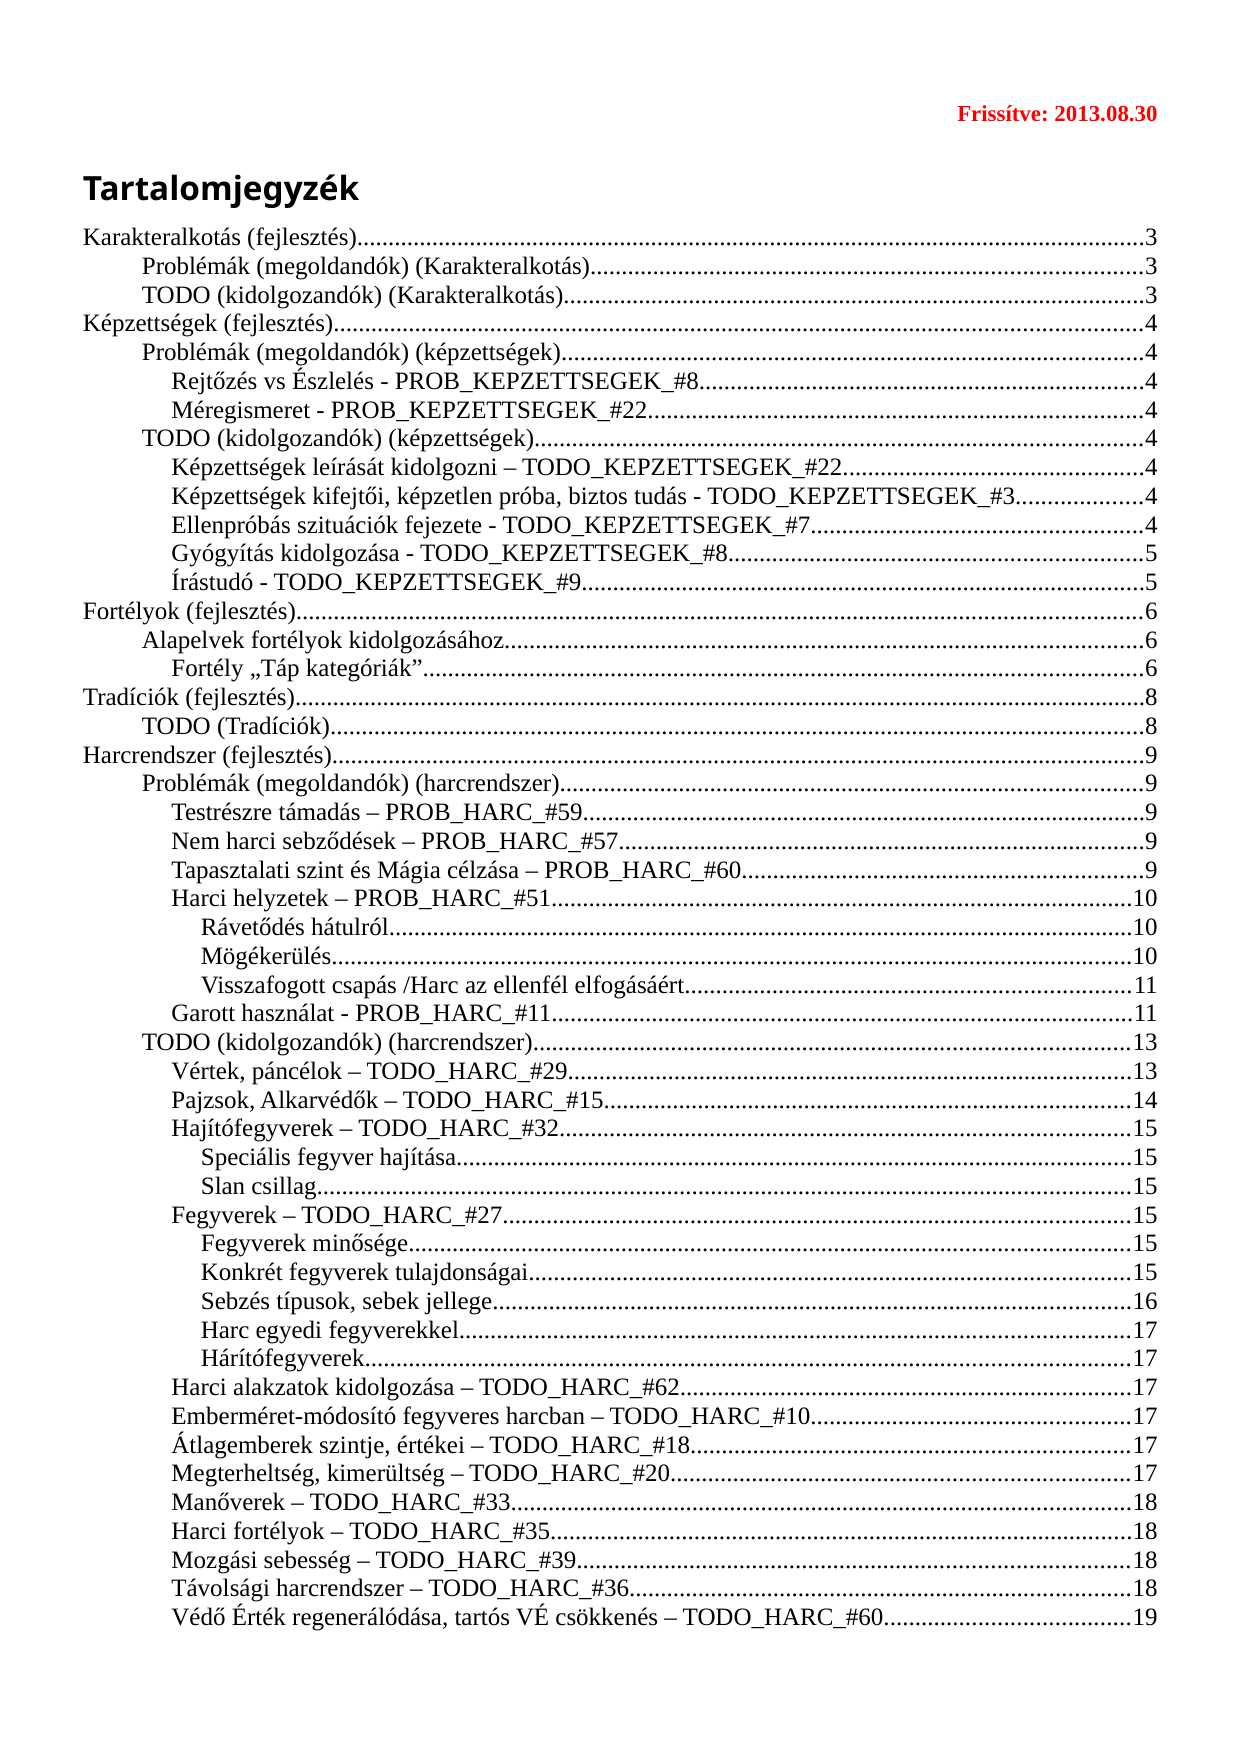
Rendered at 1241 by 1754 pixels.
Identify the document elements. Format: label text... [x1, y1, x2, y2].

text Hajítófegyverek – TODO_HARC_#32. 15 [171, 1113, 1157, 1142]
text Visszafogott csapás /Harc az ellenfél elfogásáért 11 [201, 970, 1157, 998]
text Alapelvek fortélyok kidolgozásához 6 [142, 625, 1157, 653]
text Problémák (megoldandók) (Karakteralkotás) 3 [142, 251, 1157, 280]
text Tradíciók (fejlesztés) 8 [83, 682, 1157, 711]
text Rávetődés hátulról 10 [201, 912, 1157, 941]
text Átlagemberek szintje, értékei – TODO_HARC_#18. 17 [171, 1430, 1157, 1458]
text Harci alakzatok kidolgozása – TODO_HARC_#62. 17 [171, 1372, 1157, 1401]
text Speciális fegyver hajítása 15 [201, 1142, 1157, 1171]
text Gyógyítás kidolgozása - TODO_KEPZETTSEGEK_#8. 5 [171, 538, 1157, 567]
text TODO (kidolgozandók) (képzettségek) 4 [142, 423, 1157, 452]
text Rejtőzés vs Észlelés - PROB_KEPZETTSEGEK_#8. 4 [171, 366, 1157, 395]
text Írástudó - TODO_KEPZETTSEGEK_#9. 5 [171, 567, 1157, 596]
text Karakteralkotás (fejlesztés) 3 [83, 222, 1157, 251]
text Fortély „Táp kategóriák” 6 [171, 653, 1157, 682]
text Sebzés típusok, sebek jellege 16 [201, 1286, 1157, 1315]
text Mozgási sebesség – TODO_HARC_#39. 18 [171, 1545, 1157, 1573]
text Fortélyok (fejlesztés) 6 [83, 596, 1157, 625]
text Képzettségek (fejlesztés) 4 [83, 308, 1157, 337]
subtitle Tartalomjegyzék [83, 164, 1157, 210]
text Képzettségek leírását kidolgozni – TODO_KEPZETTSEGEK_#22. 4 [171, 452, 1157, 481]
text Megterheltség, kimerültség – TODO_HARC_#20. 17 [171, 1458, 1157, 1487]
text Testrészre támadás – PROB_HARC_#59. 9 [171, 797, 1157, 826]
text TODO (kidolgozandók) (Karakteralkotás) 3 [142, 280, 1157, 308]
text Képzettségek kifejtői, képzetlen próba, biztos tudás - TODO_KEPZETTSEGEK_#3. 4 [171, 481, 1157, 510]
text Méregismeret - PROB_KEPZETTSEGEK_#22. 4 [171, 395, 1157, 423]
text Garott használat - PROB_HARC_#11. 11 [171, 998, 1157, 1027]
text Harci fortélyok – TODO_HARC_#35. 18 [171, 1516, 1157, 1545]
text Emberméret-módosító fegyveres harcban – TODO_HARC_#10. 17 [171, 1401, 1157, 1430]
text Mögékerülés 10 [201, 941, 1157, 970]
text Nem harci sebződések – PROB_HARC_#57. 9 [171, 826, 1157, 855]
text Fegyverek – TODO_HARC_#27. 15 [171, 1200, 1157, 1228]
text Problémák (megoldandók) (harcrendszer) 9 [142, 768, 1157, 797]
text Frissítve: 2013.08.30 [83, 100, 1157, 127]
text Pajzsok, Alkarvédők – TODO_HARC_#15. 14 [171, 1085, 1157, 1113]
text Fegyverek minősége 15 [201, 1228, 1157, 1257]
text Távolsági harcrendszer – TODO_HARC_#36. 18 [171, 1573, 1157, 1602]
text Harc egyedi fegyverekkel 17 [201, 1315, 1157, 1343]
text Manőverek – TODO_HARC_#33. 18 [171, 1487, 1157, 1516]
text TODO (Tradíciók) 8 [142, 711, 1157, 740]
text Harci helyzetek – PROB_HARC_#51. 10 [171, 883, 1157, 912]
text Slan csillag 15 [201, 1171, 1157, 1200]
text Problémák (megoldandók) (képzettségek) 4 [142, 337, 1157, 366]
text Védő Érték regenerálódása, tartós VÉ csökkenés – TODO_HARC_#60. 19 [171, 1602, 1157, 1631]
text Harcrendszer (fejlesztés) 9 [83, 740, 1157, 768]
text Ellenpróbás szituációk fejezete - TODO_KEPZETTSEGEK_#7. 4 [171, 510, 1157, 538]
text Hárítófegyverek 17 [201, 1343, 1157, 1372]
text Vértek, páncélok – TODO_HARC_#29. 13 [171, 1056, 1157, 1085]
text TODO (kidolgozandók) (harcrendszer) 13 [142, 1027, 1157, 1056]
text Konkrét fegyverek tulajdonságai 15 [201, 1257, 1157, 1286]
text Tapasztalati szint és Mágia célzása – PROB_HARC_#60. 9 [171, 855, 1157, 883]
